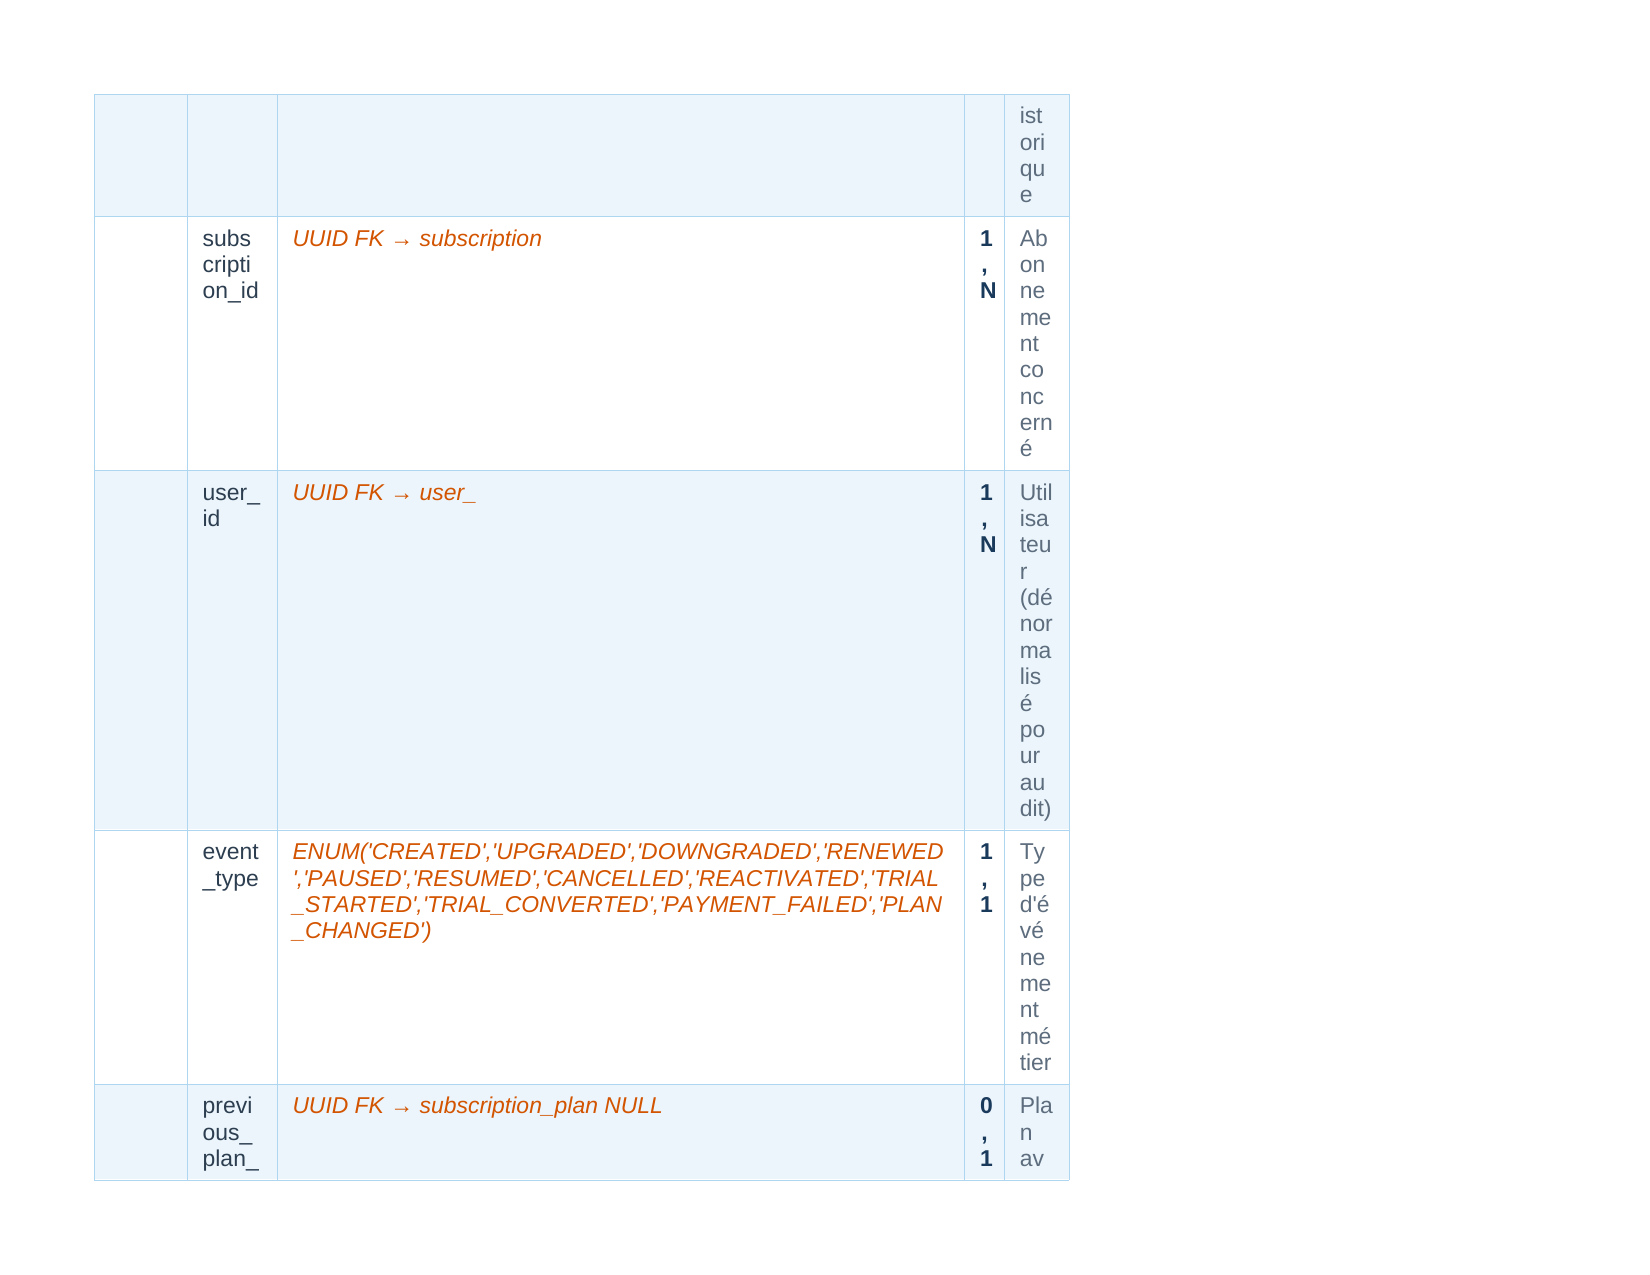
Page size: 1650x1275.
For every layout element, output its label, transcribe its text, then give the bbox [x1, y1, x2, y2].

table_cell Utilisateur (dénormalisé pour audit) [1005, 471, 1069, 829]
table_cell 1,N [965, 217, 1004, 470]
table_cell user_id [188, 471, 277, 829]
table_cell Type d'événement métier [1005, 831, 1069, 1084]
table_cell 0,1 [965, 1085, 1004, 1179]
table_cell [965, 95, 1004, 216]
table_cell UUID FK → subscription [278, 217, 964, 470]
table_cell ENUM('CREATED','UPGRADED','DOWNGRADED','RENEWED','PAUSED','RESUMED','CANCELLED','REACTIVATED','TRIAL_STARTED','TRIAL_CONVERTED','PAYMENT_FAILED','PLAN_CHANGED') [278, 831, 964, 1084]
table_cell previous_plan_ [188, 1085, 277, 1179]
table_cell istorique [1005, 95, 1069, 216]
table_cell [95, 95, 187, 216]
table_cell [278, 95, 964, 216]
table_cell Plan av [1005, 1085, 1069, 1179]
table_cell 1,N [965, 471, 1004, 829]
table_cell Abonnement concerné [1005, 217, 1069, 470]
table_cell UUID FK → user_ [278, 471, 964, 829]
table_cell subscription_id [188, 217, 277, 470]
table_cell [95, 831, 187, 1084]
table_cell event_type [188, 831, 277, 1084]
table_cell UUID FK → subscription_plan NULL [278, 1085, 964, 1179]
table_cell [95, 217, 187, 470]
table_cell [188, 95, 277, 216]
table_cell [95, 1085, 187, 1179]
table_cell 1,1 [965, 831, 1004, 1084]
table_cell [95, 471, 187, 829]
